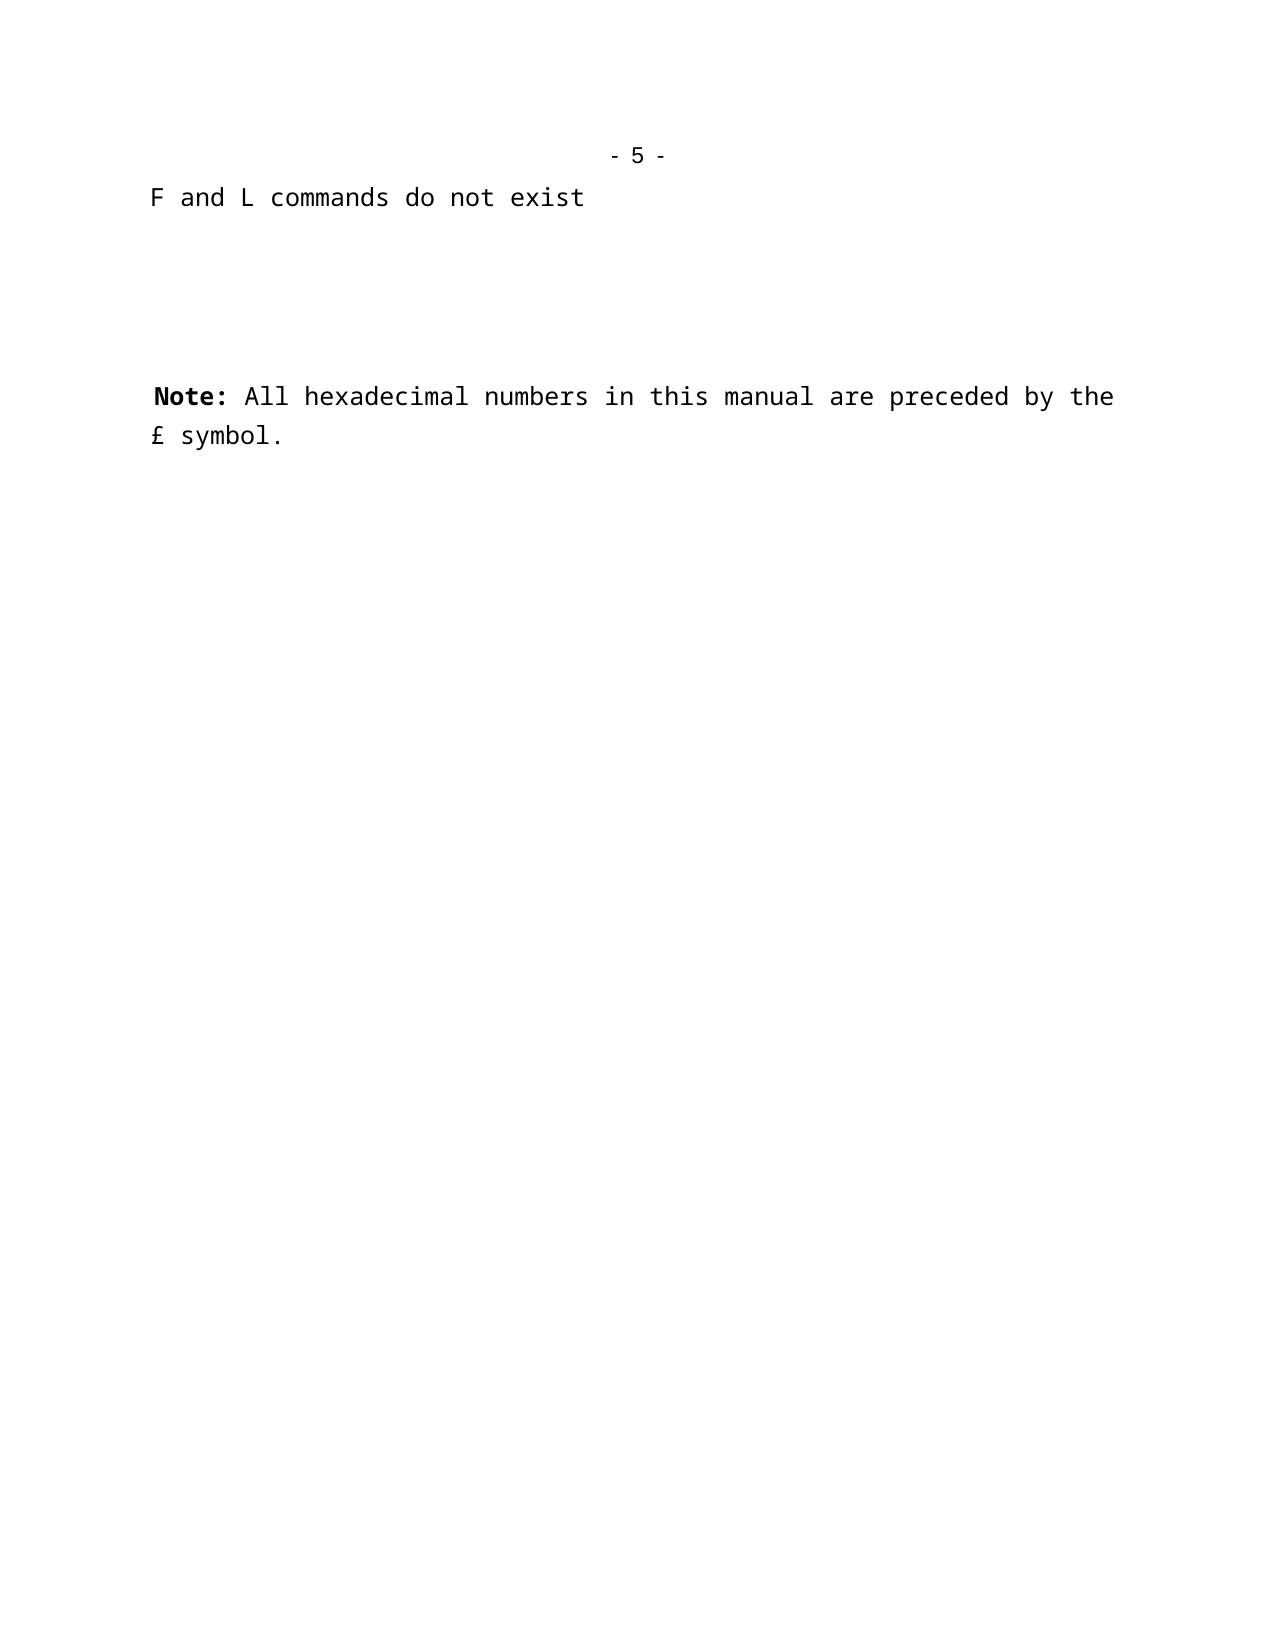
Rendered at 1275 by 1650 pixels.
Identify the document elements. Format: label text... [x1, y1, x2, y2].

text Note: All hexadecimal numbers in this manual are preceded by the £ symbol. [150, 378, 1125, 451]
text F and L commands do not exist [150, 180, 1125, 214]
